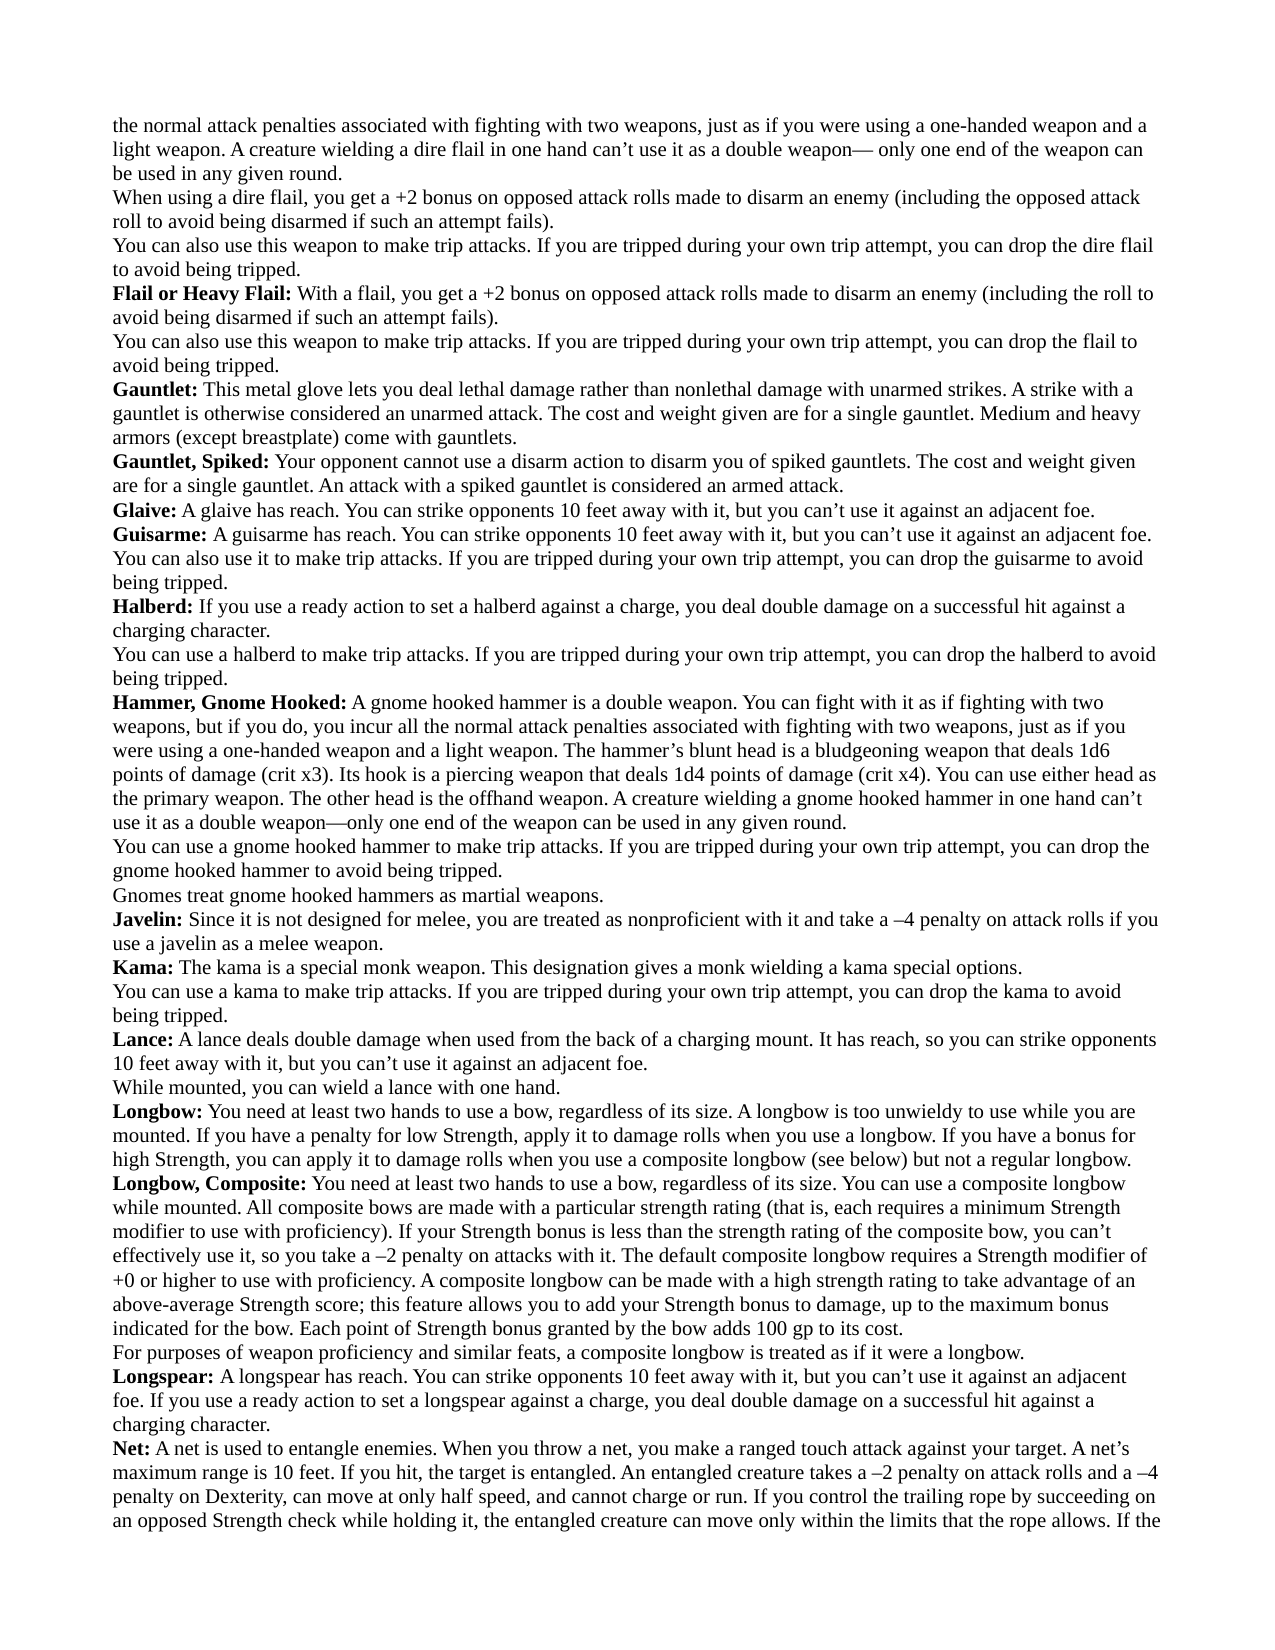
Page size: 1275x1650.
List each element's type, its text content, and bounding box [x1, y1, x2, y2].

text Longspear: A longspear has reach. You can strike opponents 10 feet away with it, but you can’t use it against an adjacent foe. If you use a ready action to set a longspear against a charge, you deal double damage on a successful hit against a charging character. [112, 1364, 1162, 1436]
text Gauntlet, Spiked: Your opponent cannot use a disarm action to disarm you of spiked gauntlets. The cost and weight given are for a single gauntlet. An attack with a spiked gauntlet is considered an armed attack. [112, 449, 1162, 497]
text You can also use this weapon to make trip attacks. If you are tripped during your own trip attempt, you can drop the dire flail to avoid being tripped. [112, 233, 1162, 281]
text You can also use it to make trip attacks. If you are tripped during your own trip attempt, you can drop the guisarme to avoid being tripped. [112, 546, 1162, 594]
text Kama: The kama is a special monk weapon. This designation gives a monk wielding a kama special options. [112, 955, 1162, 979]
text Lance: A lance deals double damage when used from the back of a charging mount. It has reach, so you can strike opponents 10 feet away with it, but you can’t use it against an adjacent foe. [112, 1027, 1162, 1075]
text Flail or Heavy Flail: With a flail, you get a +2 bonus on opposed attack rolls made to disarm an enemy (including the roll to avoid being disarmed if such an attempt fails). [112, 281, 1162, 329]
text Longbow: You need at least two hands to use a bow, regardless of its size. A longbow is too unwieldy to use while you are mounted. If you have a penalty for low Strength, apply it to damage rolls when you use a longbow. If you have a bonus for high Strength, you can apply it to damage rolls when you use a composite longbow (see below) but not a regular longbow. [112, 1099, 1162, 1171]
text Gnomes treat gnome hooked hammers as martial weapons. [112, 882, 1162, 907]
text Glaive: A glaive has reach. You can strike opponents 10 feet away with it, but you can’t use it against an adjacent foe. [112, 497, 1162, 522]
text the normal attack penalties associated with fighting with two weapons, just as if you were using a one-handed weapon and a light weapon. A creature wielding a dire flail in one hand can’t use it as a double weapon— only one end of the weapon can be used in any given round. [112, 112, 1162, 185]
text While mounted, you can wield a lance with one hand. [112, 1075, 1162, 1099]
text Javelin: Since it is not designed for melee, you are treated as nonproficient with it and take a –4 penalty on attack rolls if you use a javelin as a melee weapon. [112, 907, 1162, 955]
text You can use a gnome hooked hammer to make trip attacks. If you are tripped during your own trip attempt, you can drop the gnome hooked hammer to avoid being tripped. [112, 834, 1162, 882]
text You can use a kama to make trip attacks. If you are tripped during your own trip attempt, you can drop the kama to avoid being tripped. [112, 979, 1162, 1027]
text Halberd: If you use a ready action to set a halberd against a charge, you deal double damage on a successful hit against a charging character. [112, 594, 1162, 642]
text Longbow, Composite: You need at least two hands to use a bow, regardless of its size. You can use a composite longbow while mounted. All composite bows are made with a particular strength rating (that is, each requires a minimum Strength modifier to use with proficiency). If your Strength bonus is less than the strength rating of the composite bow, you can’t effectively use it, so you take a –2 penalty on attacks with it. The default composite longbow requires a Strength modifier of +0 or higher to use with proficiency. A composite longbow can be made with a high strength rating to take advantage of an above-average Strength score; this feature allows you to add your Strength bonus to damage, up to the maximum bonus indicated for the bow. Each point of Strength bonus granted by the bow adds 100 gp to its cost. [112, 1171, 1162, 1340]
text Net: A net is used to entangle enemies. When you throw a net, you make a ranged touch attack against your target. A net’s maximum range is 10 feet. If you hit, the target is entangled. An entangled creature takes a –2 penalty on attack rolls and a –4 penalty on Dexterity, can move at only half speed, and cannot charge or run. If you control the trailing rope by succeeding on an opposed Strength check while holding it, the entangled creature can move only within the limits that the rope allows. If the [112, 1436, 1162, 1532]
text Gauntlet: This metal glove lets you deal lethal damage rather than nonlethal damage with unarmed strikes. A strike with a gauntlet is otherwise considered an unarmed attack. The cost and weight given are for a single gauntlet. Medium and heavy armors (except breastplate) come with gauntlets. [112, 377, 1162, 449]
text Hammer, Gnome Hooked: A gnome hooked hammer is a double weapon. You can fight with it as if fighting with two weapons, but if you do, you incur all the normal attack penalties associated with fighting with two weapons, just as if you were using a one-handed weapon and a light weapon. The hammer’s blunt head is a bludgeoning weapon that deals 1d6 points of damage (crit x3). Its hook is a piercing weapon that deals 1d4 points of damage (crit x4). You can use either head as the primary weapon. The other head is the offhand weapon. A creature wielding a gnome hooked hammer in one hand can’t use it as a double weapon—only one end of the weapon can be used in any given round. [112, 690, 1162, 834]
text Guisarme: A guisarme has reach. You can strike opponents 10 feet away with it, but you can’t use it against an adjacent foe. [112, 522, 1162, 546]
text When using a dire flail, you get a +2 bonus on opposed attack rolls made to disarm an enemy (including the opposed attack roll to avoid being disarmed if such an attempt fails). [112, 185, 1162, 233]
text You can also use this weapon to make trip attacks. If you are tripped during your own trip attempt, you can drop the flail to avoid being tripped. [112, 329, 1162, 377]
text For purposes of weapon proficiency and similar feats, a composite longbow is treated as if it were a longbow. [112, 1340, 1162, 1364]
text You can use a halberd to make trip attacks. If you are tripped during your own trip attempt, you can drop the halberd to avoid being tripped. [112, 642, 1162, 690]
